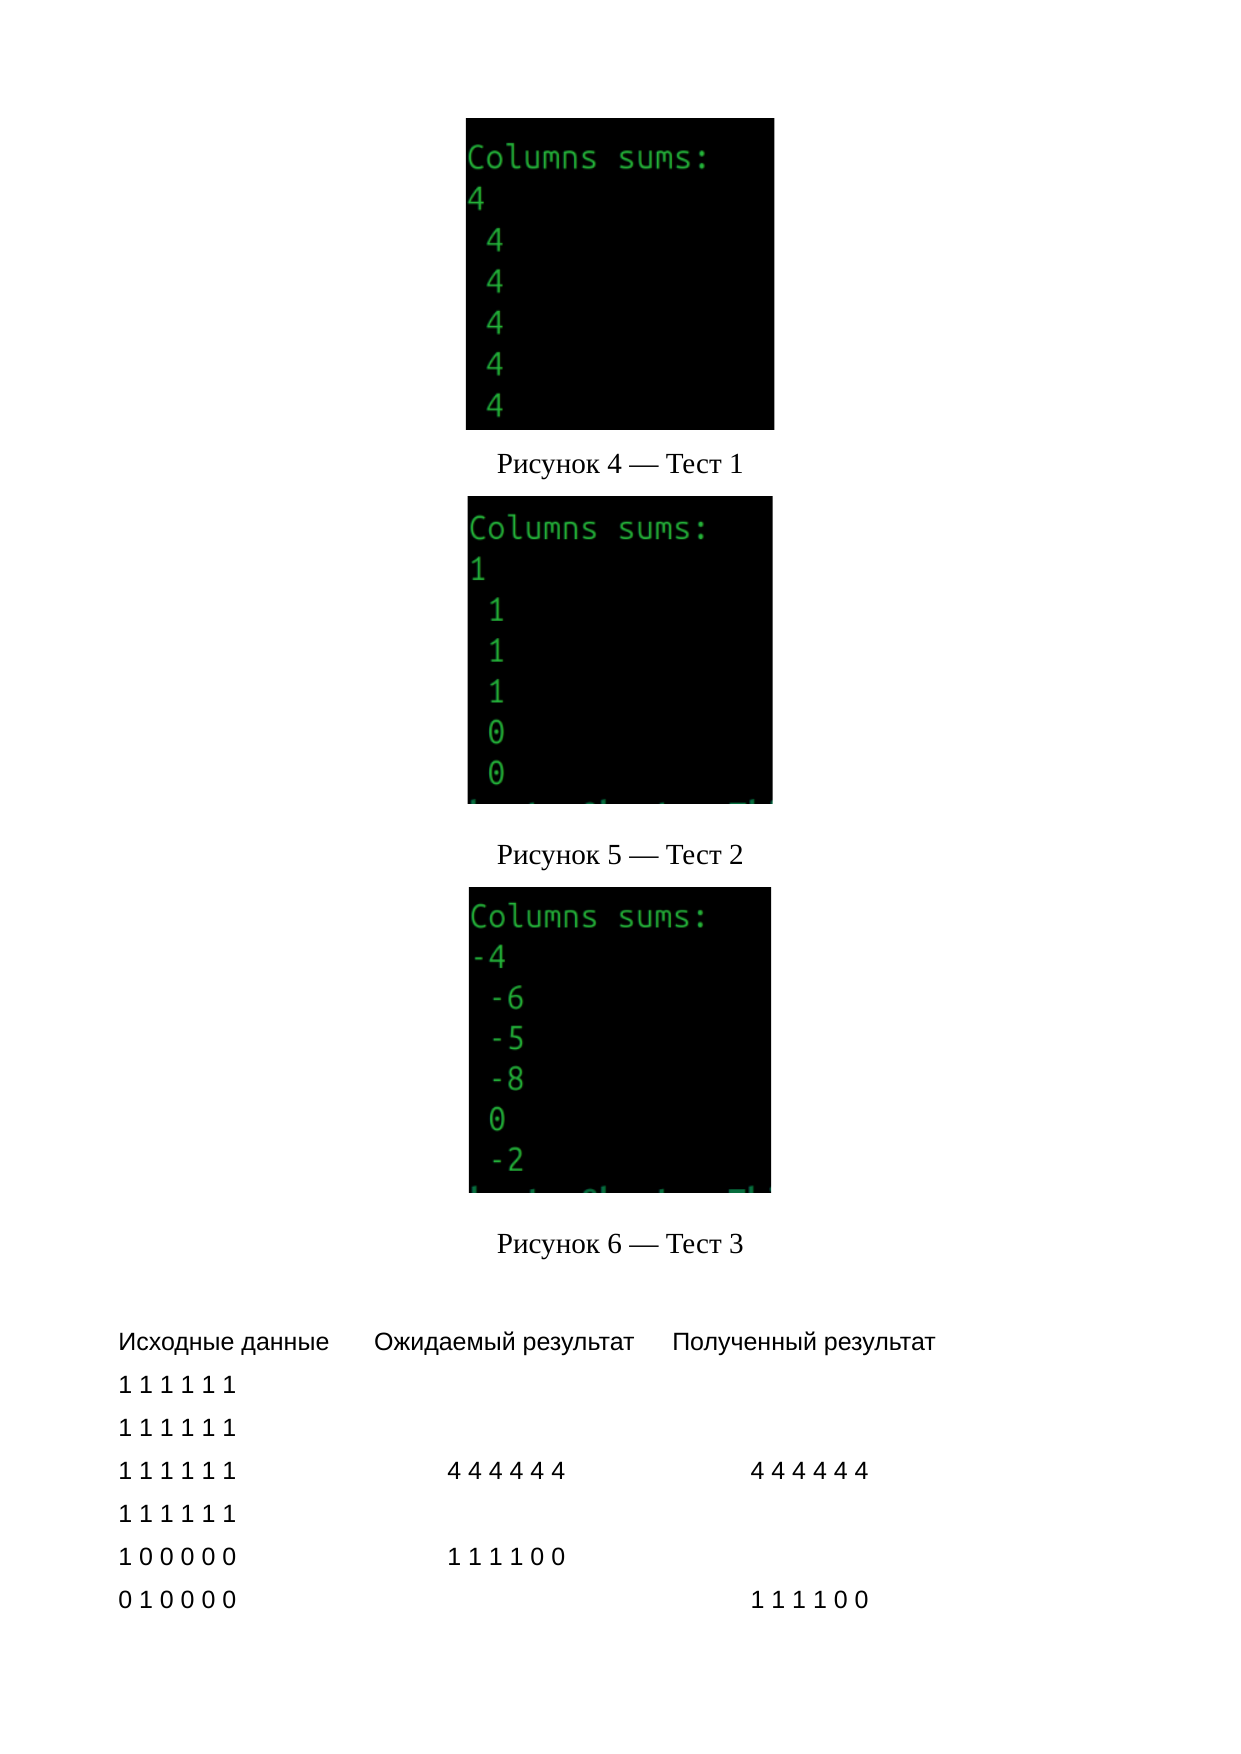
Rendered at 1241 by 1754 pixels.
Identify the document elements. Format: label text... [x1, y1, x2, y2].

text Рисунок 5 — Тест 2 [118, 496, 1122, 871]
text Рисунок 4 — Тест 1 [118, 118, 1122, 479]
table_cell 1 0 0 0 0 0 0 1 0 0 0 0 [115, 1542, 343, 1636]
picture [467, 496, 773, 804]
table_header Полученный результат [669, 1327, 950, 1370]
text Рисунок 6 — Тест 3 [118, 888, 1122, 1259]
picture [465, 118, 775, 430]
table_cell 1 1 1 1 0 0 [343, 1542, 669, 1636]
table_cell 4 4 4 4 4 4 [343, 1370, 669, 1542]
picture [468, 887, 772, 1193]
table_cell 4 4 4 4 4 4 [669, 1370, 950, 1542]
table_header Исходные данные [115, 1327, 343, 1370]
table_cell 1 1 1 1 1 1 1 1 1 1 1 1 1 1 1 1 1 1 1 1 1 1 1 1 [115, 1370, 343, 1542]
table_cell 1 1 1 1 0 0 [669, 1542, 950, 1636]
table_header Ожидаемый результат [343, 1327, 669, 1370]
